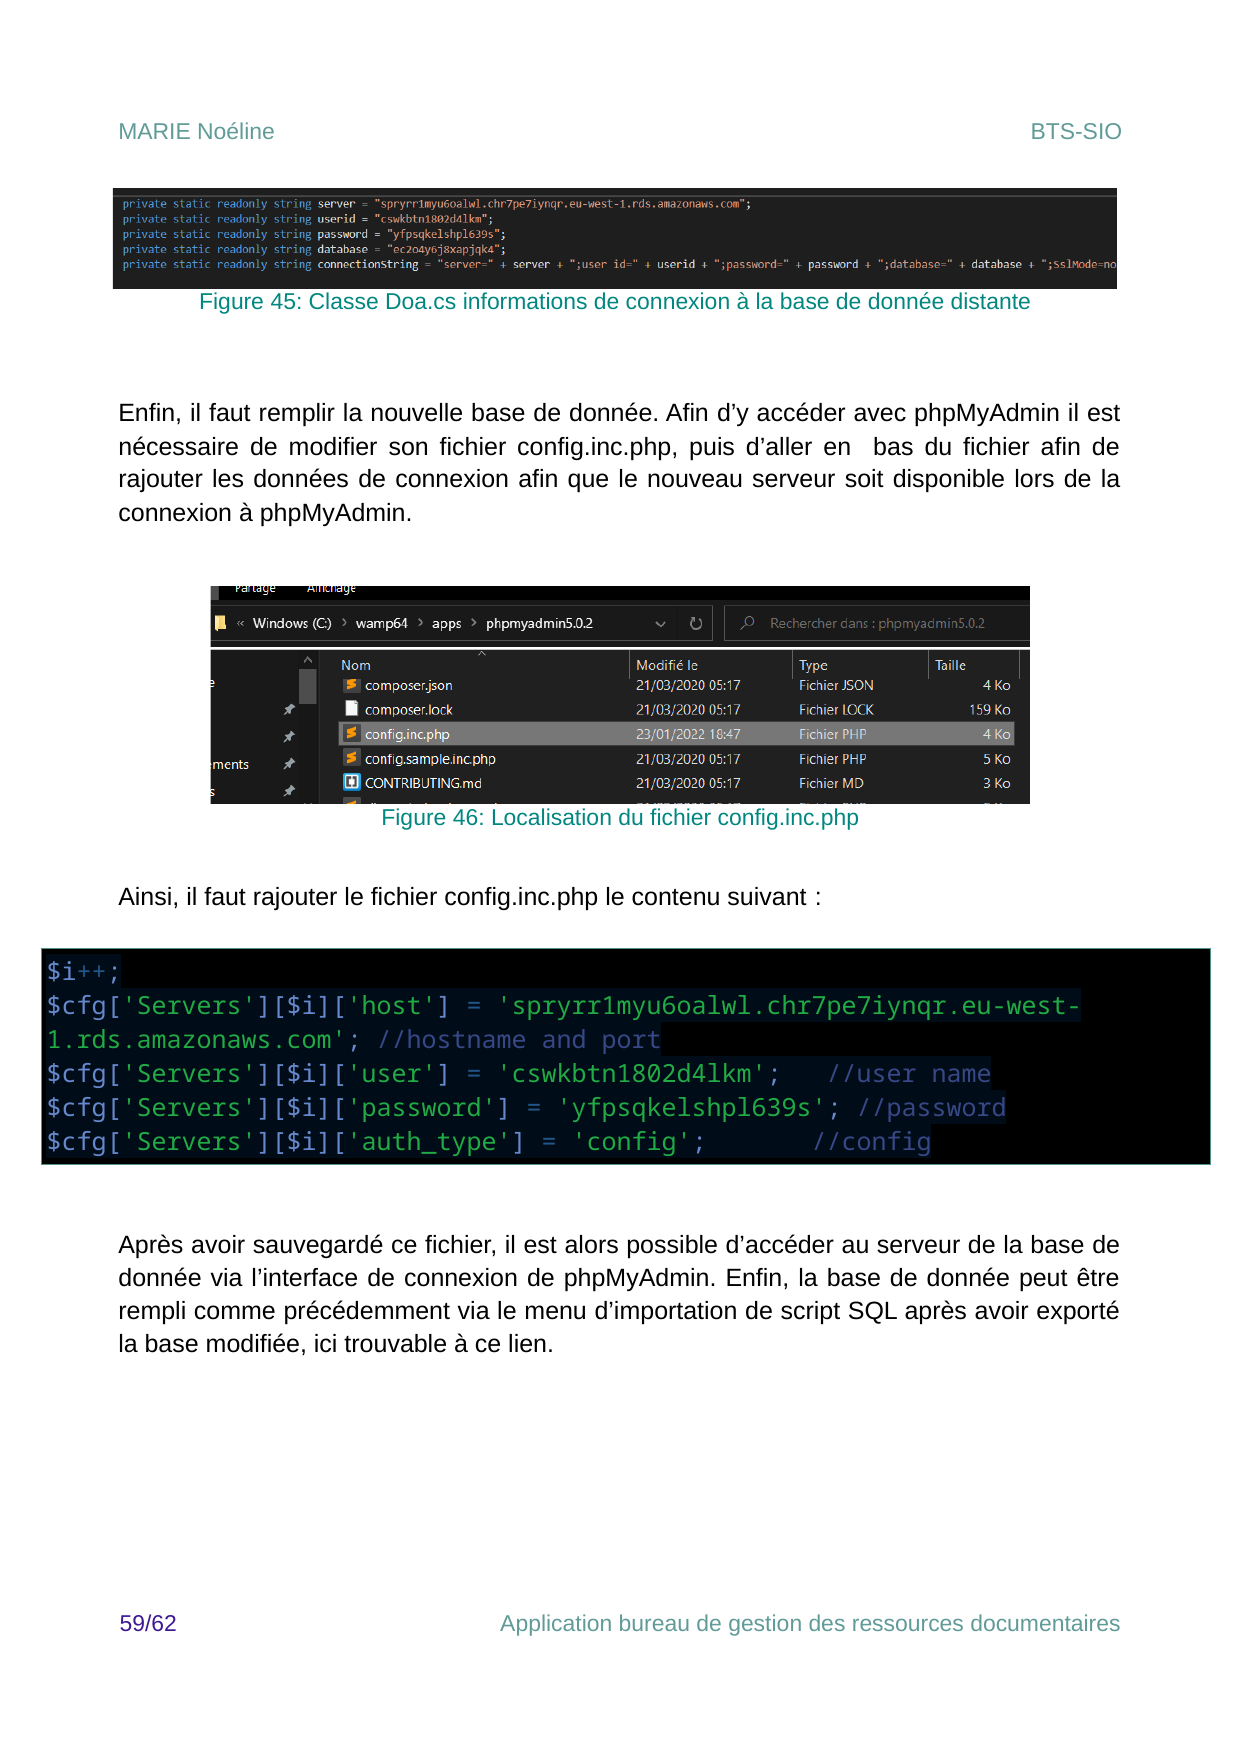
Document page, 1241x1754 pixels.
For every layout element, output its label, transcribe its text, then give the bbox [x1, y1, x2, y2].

picture [210, 586, 1030, 804]
text Figure 46: Localisation du fichier config.inc.php [211, 804, 1030, 830]
text Figure 45: Classe Doa.cs informations de connexion à la base de donnée distante [113, 289, 1117, 314]
picture [112, 188, 1117, 289]
text Après avoir sauvegardé ce fichier, il est alors possible d’accéder au serveur de la base de donnée via l’interface de connexion de phpMyAdmin. Enfin, la base de donnée peut être rempli comme précédemment via le menu d’importation de script SQL après avoir exporté la base modifiée, ici trouvable à ce lien. [118, 1230, 1122, 1358]
text Enfin, il faut remplir la nouvelle base de donnée. Afin d’y accéder avec phpMyAdmin il est nécessaire de modifier son fichier config.inc.php, puis d’aller en bas du fichier afin de rajouter les données de connexion afin que le nouveau serveur soit disponible lors de la connexion à phpMyAdmin. [118, 398, 1122, 526]
table_header $i++; $cfg['Servers'][$i]['host'] = 'spryrr1myu6oalwl.chr7pe7iynqr.eu-west-1.rds.amazonaws.com'; //hostname and port $cfg['Servers'][$i]['user'] = 'cswkbtn1802d4lkm'; //user name $cfg['Servers'][$i]['password'] = 'yfpsqkelshpl639s'; //password $cfg['Servers'][$i]['auth_type'] = 'config'; //config [42, 949, 1210, 1164]
text Ainsi, il faut rajouter le fichier config.inc.php le contenu suivant : [118, 882, 1122, 911]
